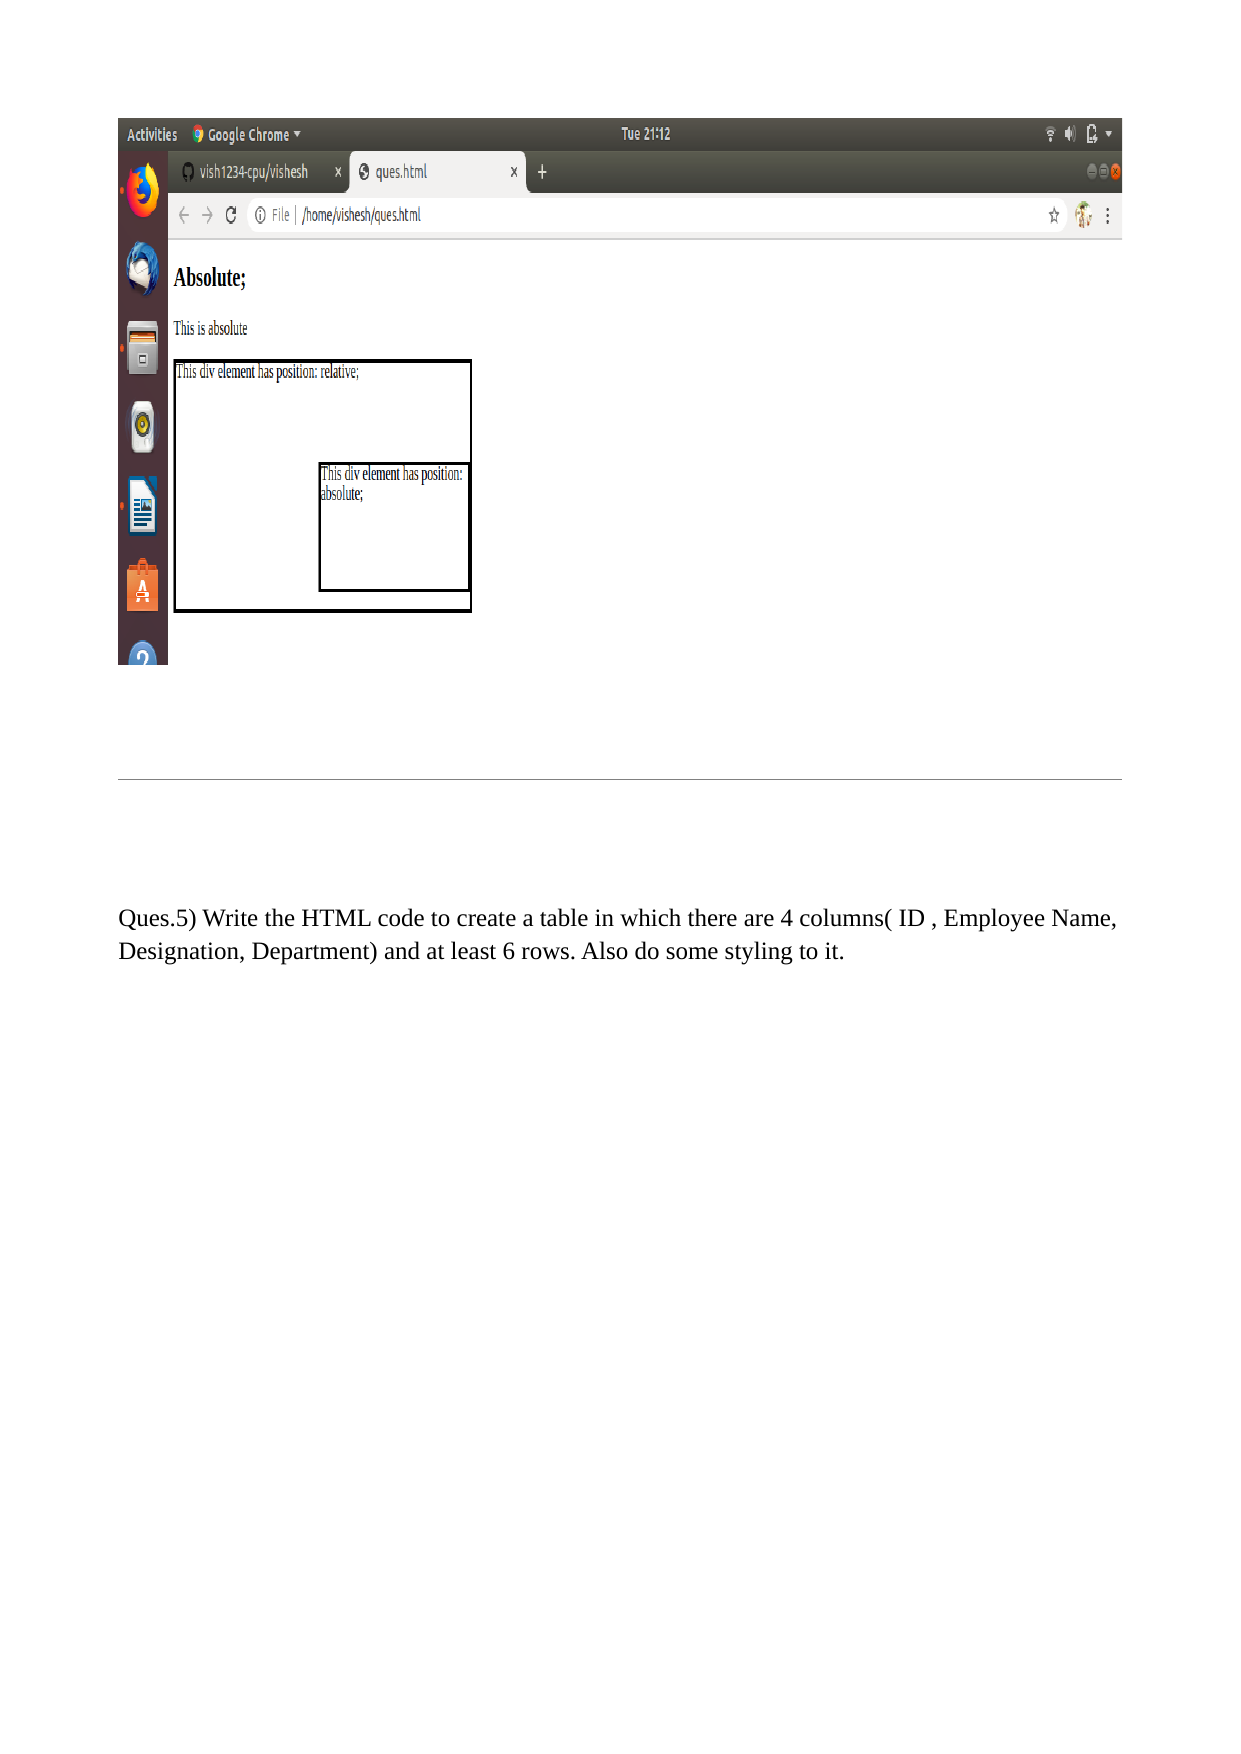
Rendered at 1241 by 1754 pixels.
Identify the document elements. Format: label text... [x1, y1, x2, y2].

text Ques.5) Write the HTML code to create a table in which there are 4 columns( ID , Employee Name, Designation, Department) and at least 6 rows. Also do some styling to it. [118, 903, 1122, 965]
picture [118, 118, 1123, 665]
